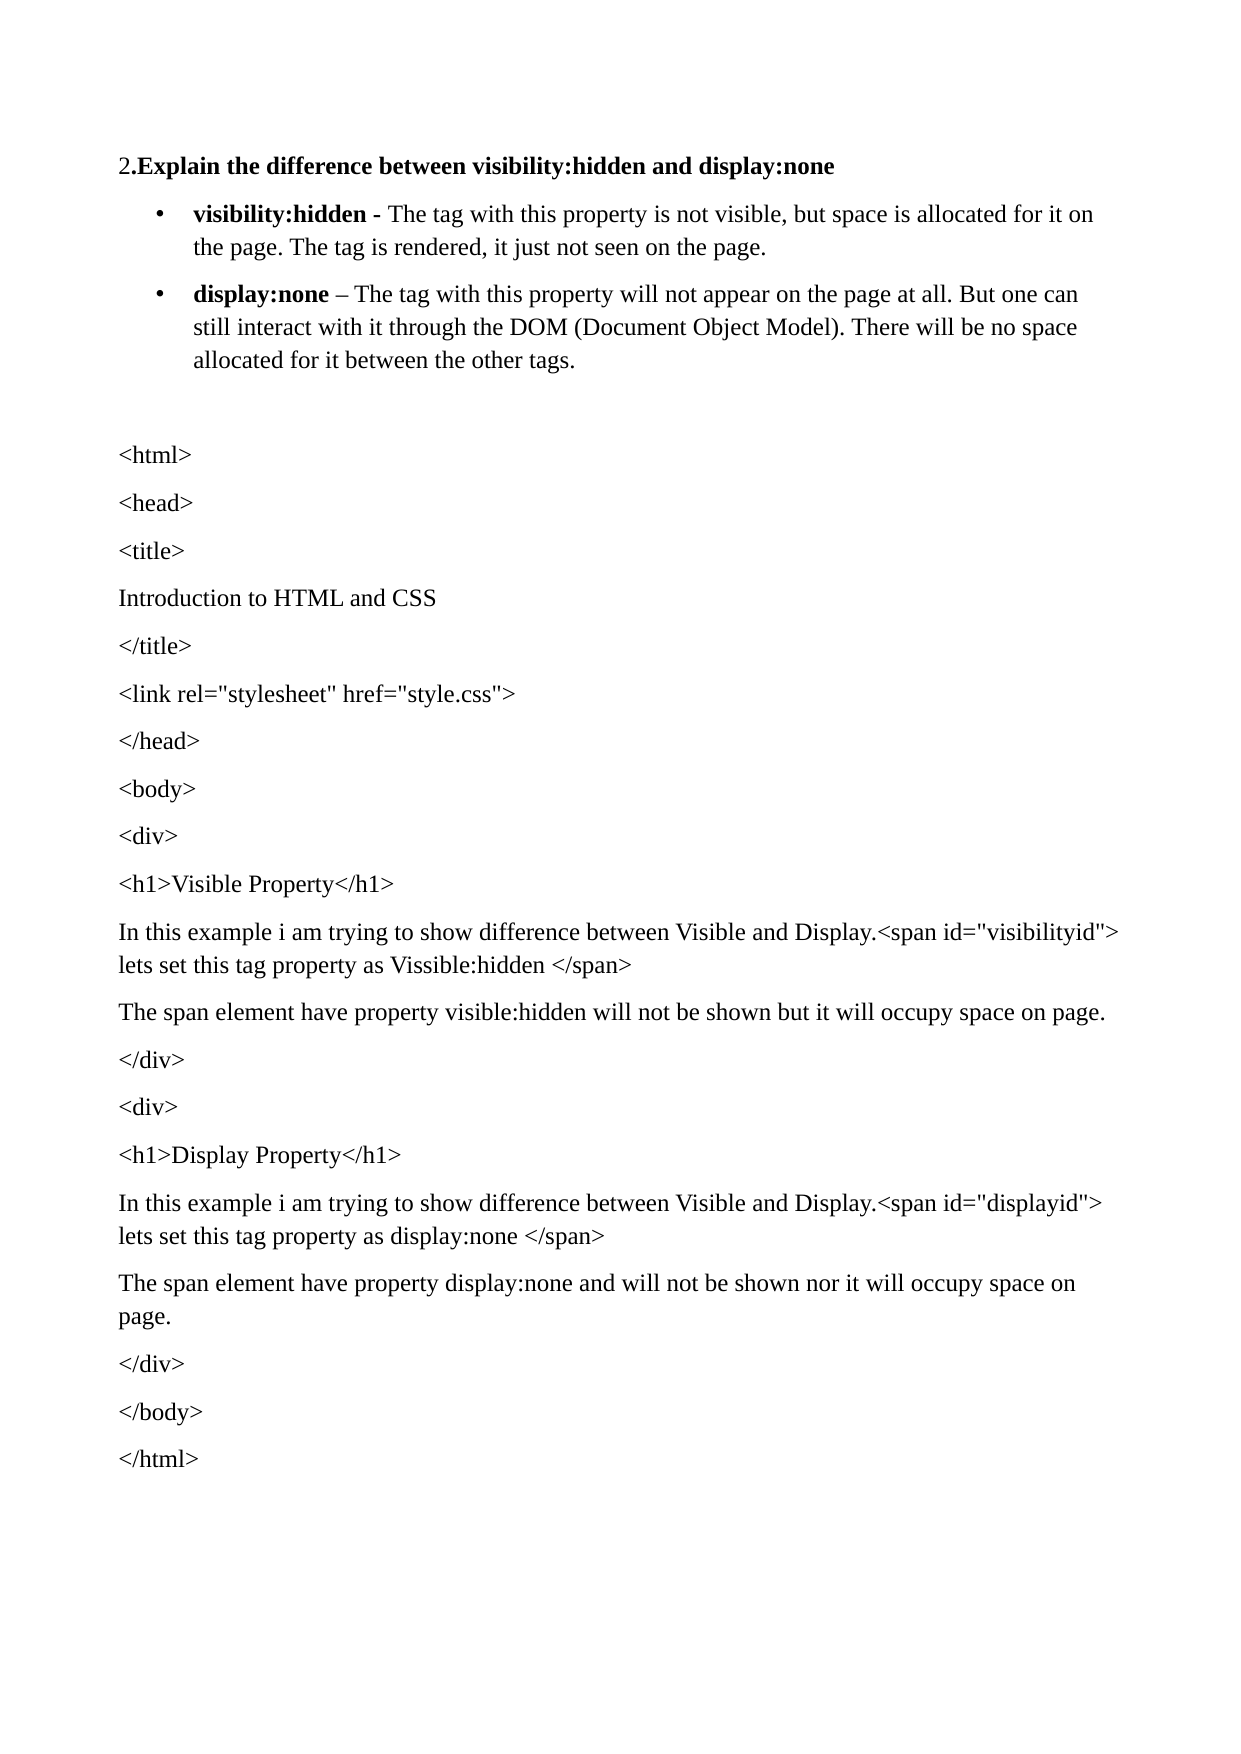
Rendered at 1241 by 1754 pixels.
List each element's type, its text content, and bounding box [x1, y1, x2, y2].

list display:none – The tag with this property will not appear on the page at all. But one can still interact with it through the DOM (Document Object Model). There will be no space allocated for it between the other tags. [156, 279, 1122, 374]
text In this example i am trying to show difference between Visible and Display.<span id="displayid"> lets set this tag property as display:none </span> [118, 1188, 1122, 1249]
text </head> [118, 726, 1122, 755]
text </div> [118, 1349, 1122, 1378]
text <link rel="stylesheet" href="style.css"> [118, 679, 1122, 707]
text </title> [118, 631, 1122, 660]
text <h1>Visible Property</h1> [118, 869, 1122, 898]
text </body> [118, 1397, 1122, 1425]
list visibility:hidden - The tag with this property is not visible, but space is allocated for it on the page. The tag is rendered, it just not seen on the page. [156, 199, 1122, 261]
text The span element have property visible:hidden will not be shown but it will occupy space on page. [118, 997, 1122, 1026]
text <title> [118, 536, 1122, 564]
text <body> [118, 774, 1122, 803]
text <h1>Display Property</h1> [118, 1140, 1122, 1169]
text <div> [118, 821, 1122, 850]
text </html> [118, 1444, 1122, 1473]
text Introduction to HTML and CSS [118, 583, 1122, 612]
text <div> [118, 1092, 1122, 1121]
text 2.Explain the difference between visibility:hidden and display:none [118, 118, 1122, 180]
text <html> [118, 441, 1122, 469]
text In this example i am trying to show difference between Visible and Display.<span id="visibilityid"> lets set this tag property as Vissible:hidden </span> [118, 917, 1122, 978]
text <head> [118, 488, 1122, 517]
text </div> [118, 1045, 1122, 1074]
text The span element have property display:none and will not be shown nor it will occupy space on page. [118, 1268, 1122, 1330]
